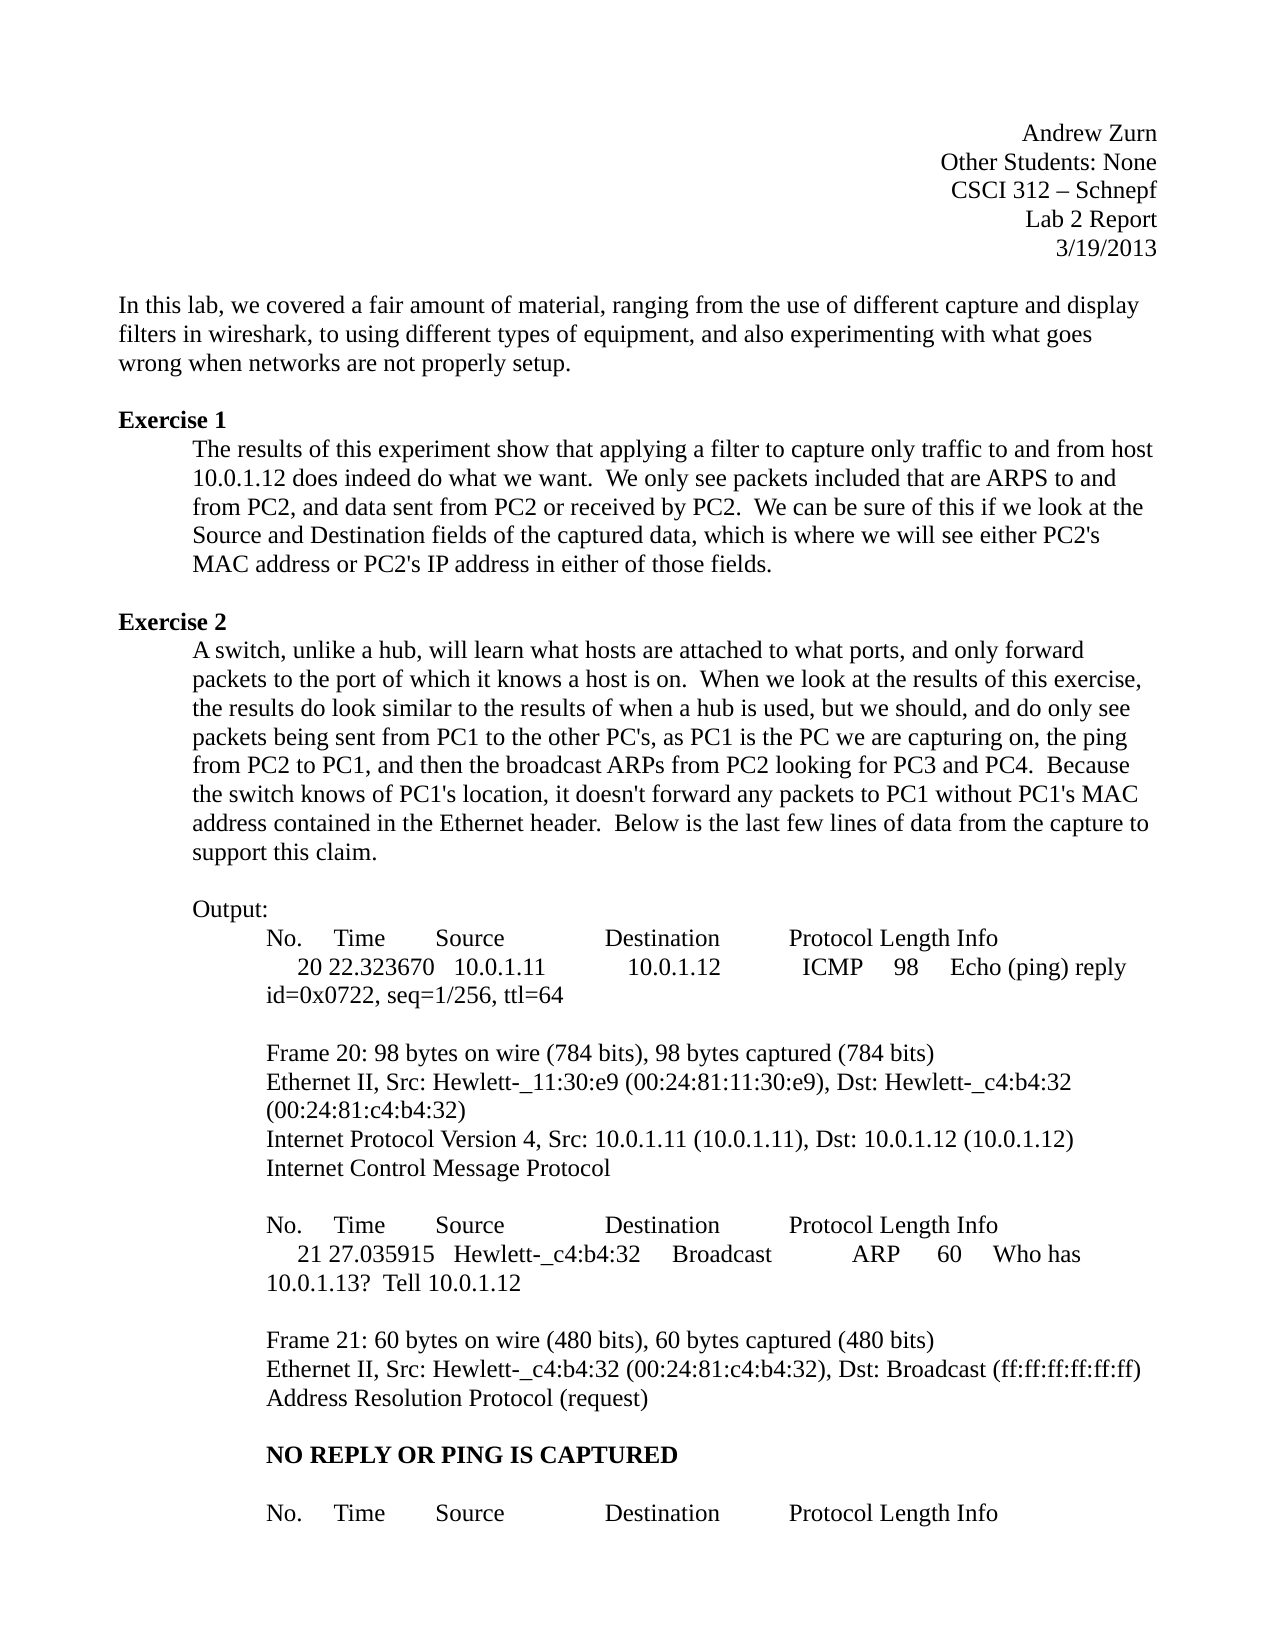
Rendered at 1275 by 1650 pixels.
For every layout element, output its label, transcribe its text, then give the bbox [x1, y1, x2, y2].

text Internet Control Message Protocol [266, 1153, 1157, 1182]
text Andrew Zurn [118, 118, 1157, 147]
text Lab 2 Report [118, 204, 1157, 233]
text Exercise 1 [118, 406, 1157, 434]
text CSCI 312 – Schnepf [118, 176, 1157, 204]
text A switch, unlike a hub, will learn what hosts are attached to what ports, and only forward packets to the port of which it knows a host is on. When we look at the results of this exercise, the results do look similar to the results of when a hub is used, but we should, and do only see packets being sent from PC1 to the other PC's, as PC1 is the PC we are capturing on, the ping from PC2 to PC1, and then the broadcast ARPs from PC2 looking for PC3 and PC4. Because the switch knows of PC1's location, it doesn't forward any packets to PC1 without PC1's MAC address contained in the Ethernet header. Below is the last few lines of data from the capture to support this claim. [192, 636, 1157, 866]
text Internet Protocol Version 4, Src: 10.0.1.11 (10.0.1.11), Dst: 10.0.1.12 (10.0.1.12) [266, 1124, 1157, 1153]
text In this lab, we covered a fair amount of material, ranging from the use of different capture and display filters in wireshark, to using different types of equipment, and also experimenting with what goes wrong when networks are not properly setup. [118, 291, 1157, 377]
text 20 22.323670 10.0.1.11 10.0.1.12 ICMP 98 Echo (ping) reply id=0x0722, seq=1/256, ttl=64 [266, 952, 1157, 1009]
text 21 27.035915 Hewlett-_c4:b4:32 Broadcast ARP 60 Who has 10.0.1.13? Tell 10.0.1.12 [266, 1239, 1157, 1297]
text Output: [192, 894, 1157, 923]
text No. Time Source Destination Protocol Length Info [266, 1498, 1157, 1527]
text Other Students: None [118, 147, 1157, 176]
text Exercise 2 [118, 607, 1157, 636]
text The results of this experiment show that applying a filter to capture only traffic to and from host 10.0.1.12 does indeed do what we want. We only see packets included that are ARPS to and from PC2, and data sent from PC2 or received by PC2. We can be sure of this if we look at the Source and Destination fields of the captured data, which is where we will see either PC2's MAC address or PC2's IP address in either of those fields. [192, 434, 1157, 578]
text 3/19/2013 [118, 233, 1157, 262]
text Frame 20: 98 bytes on wire (784 bits), 98 bytes captured (784 bits) [266, 1038, 1157, 1067]
text Frame 21: 60 bytes on wire (480 bits), 60 bytes captured (480 bits) [266, 1326, 1157, 1354]
text Ethernet II, Src: Hewlett-_11:30:e9 (00:24:81:11:30:e9), Dst: Hewlett-_c4:b4:32 (00:24:81:c4:b4:32) [266, 1067, 1157, 1124]
text NO REPLY OR PING IS CAPTURED [266, 1441, 1157, 1469]
text No. Time Source Destination Protocol Length Info [266, 923, 1157, 952]
text Address Resolution Protocol (request) [266, 1383, 1157, 1412]
text Ethernet II, Src: Hewlett-_c4:b4:32 (00:24:81:c4:b4:32), Dst: Broadcast (ff:ff:ff:ff:ff:ff) [266, 1354, 1157, 1383]
text No. Time Source Destination Protocol Length Info [266, 1211, 1157, 1239]
